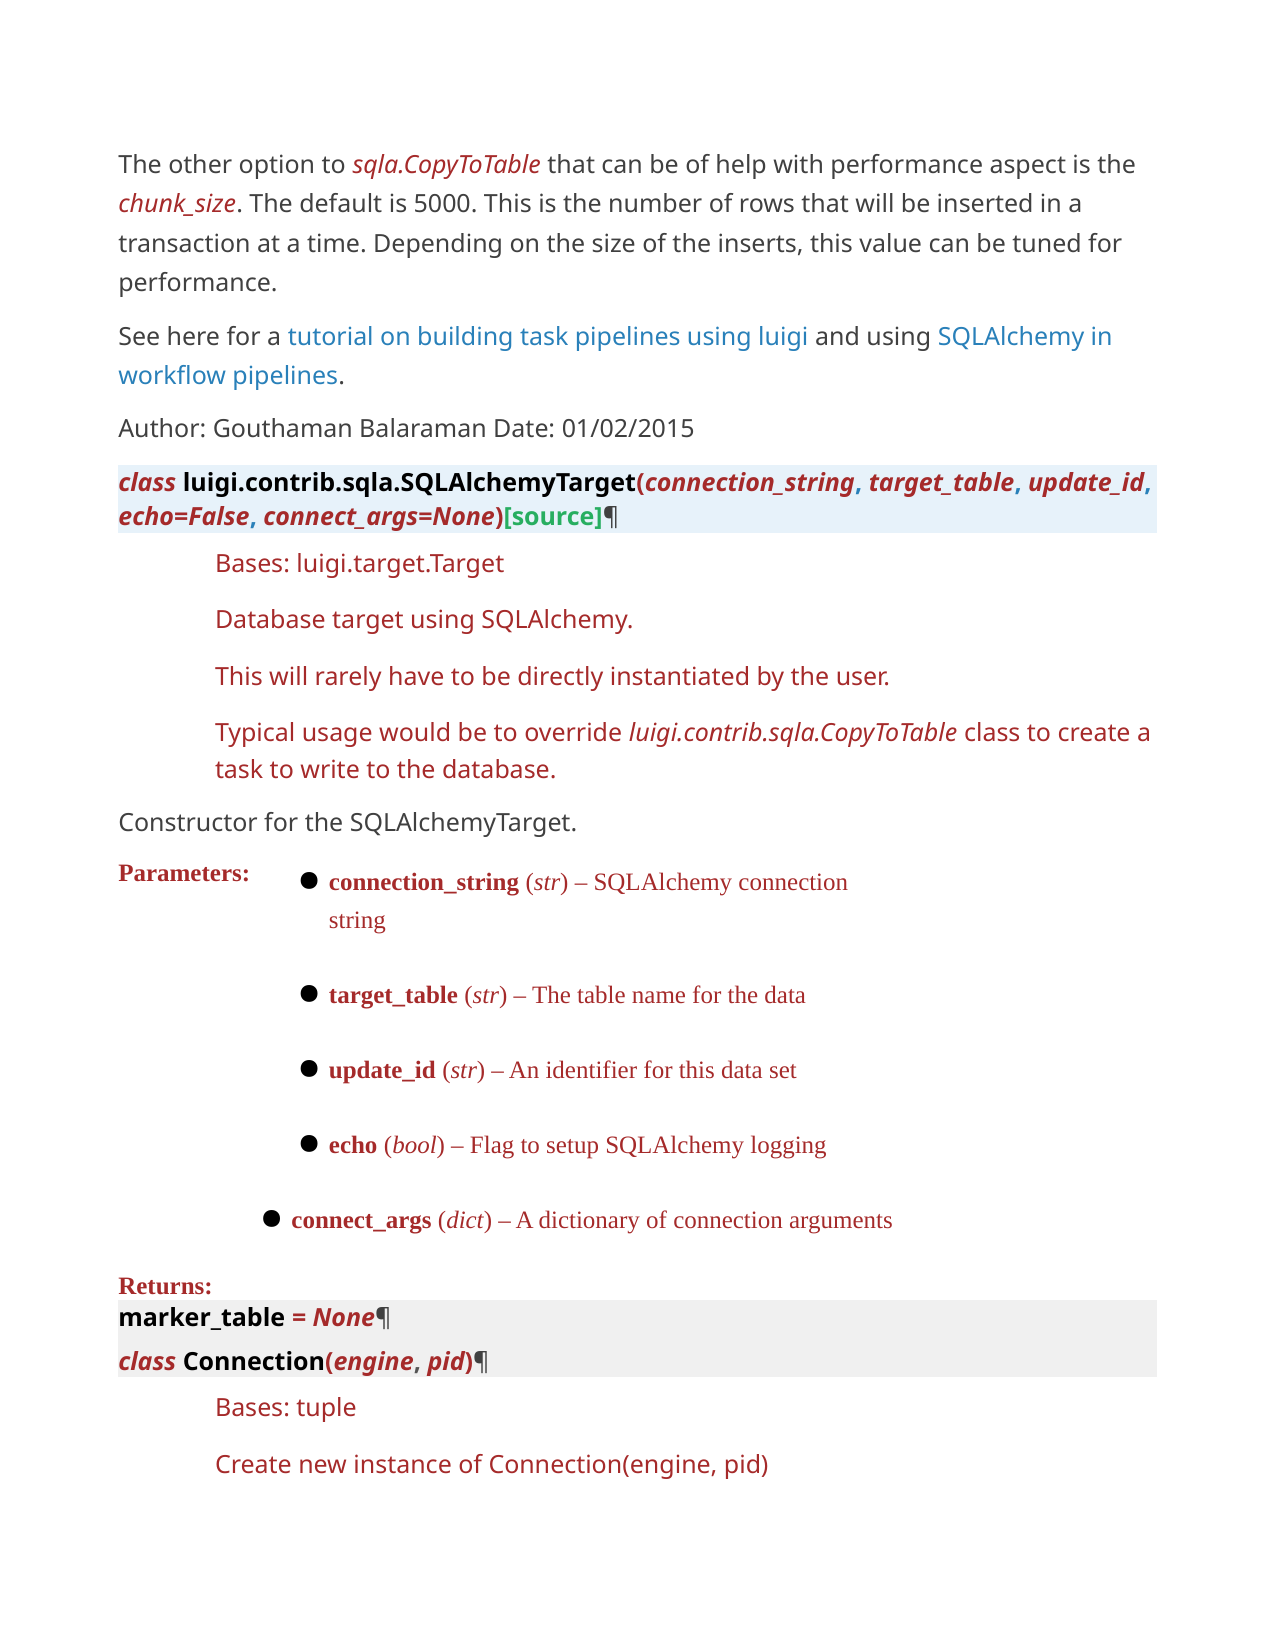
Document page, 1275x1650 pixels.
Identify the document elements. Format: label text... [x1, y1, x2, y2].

text Constructor for the SQLAlchemyTarget. [118, 805, 1157, 839]
text The other option to sqla.CopyToTable that can be of help with performance aspect is the chunk_size. The default is 5000. This is the number of rows that will be inserted in a transaction at a time. Depending on the size of the inserts, this value can be tuned for performance. [118, 147, 1157, 298]
list Typical usage would be to override luigi.contrib.sqla.CopyToTable class to create a task to write to the database. [215, 711, 1157, 786]
list Bases: tuple [215, 1387, 1157, 1424]
list Create new instance of Connection(engine, pid) [215, 1443, 1157, 1480]
subtitle class luigi.contrib.sqla.SQLAlchemyTarget(connection_string, target_table, update_id, echo=False, connect_args=None)[source]¶ [118, 465, 1157, 533]
list Database target using SQLAlchemy. [215, 598, 1157, 636]
table_cell [262, 1271, 902, 1300]
list Bases: luigi.target.Target [215, 542, 1157, 580]
subtitle class Connection(engine, pid)¶ [118, 1343, 1157, 1377]
text See here for a tutorial on building task pipelines using luigi and using SQLAlchemy in workflow pipelines. [118, 318, 1157, 391]
table_cell Returns: [118, 1271, 262, 1300]
text Author: Gouthaman Balaraman Date: 01/02/2015 [118, 411, 1157, 445]
list This will rarely have to be directly instantiated by the user. [215, 655, 1157, 692]
subtitle marker_table = None¶ [118, 1300, 1157, 1334]
table_header connection_string (str) – SQLAlchemy connection string target_table (str) – The table name for the data update_id (str) – An identifier for this data set echo (bool) – Flag to setup SQLAlchemy logging connect_args (dict) – A dictionary of connection arguments [262, 859, 902, 1271]
table_header Parameters: [118, 859, 262, 1271]
